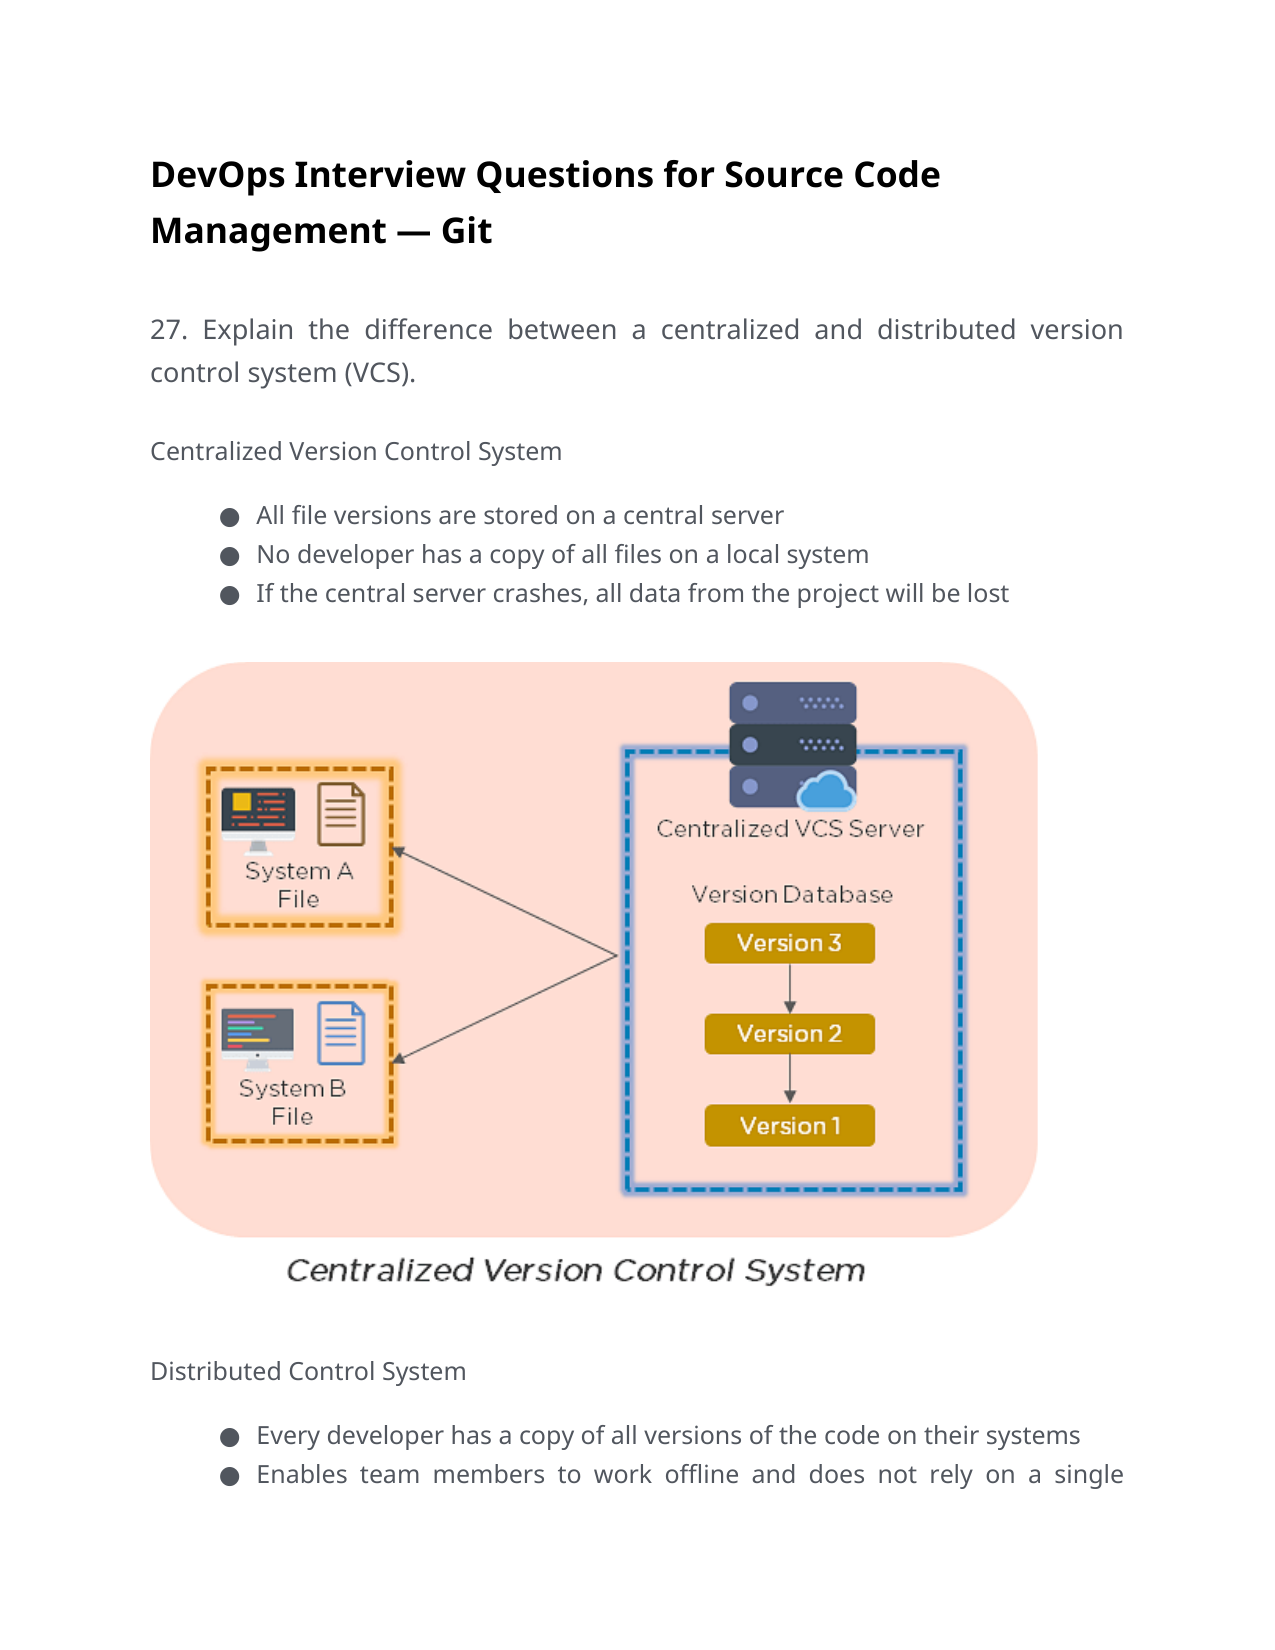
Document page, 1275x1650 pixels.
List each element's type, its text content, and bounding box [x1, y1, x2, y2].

picture [150, 662, 1038, 1308]
list Every developer has a copy of all versions of the code on their systems [219, 1418, 1125, 1452]
list All file versions are stored on a central server [219, 497, 1125, 531]
list No developer has a copy of all files on a local system [219, 536, 1125, 571]
subtitle Centralized Version Control System [150, 433, 1125, 467]
list If the central server crashes, all data from the project will be lost [219, 576, 1125, 610]
subtitle 27. Explain the difference between a centralized and distributed version control system (VCS). [150, 311, 1125, 390]
subtitle Distributed Control System [150, 1353, 1125, 1388]
list Enables team members to work offline and does not rely on a single [219, 1457, 1125, 1491]
subtitle DevOps Interview Questions for Source Code Management — Git [150, 150, 1125, 254]
